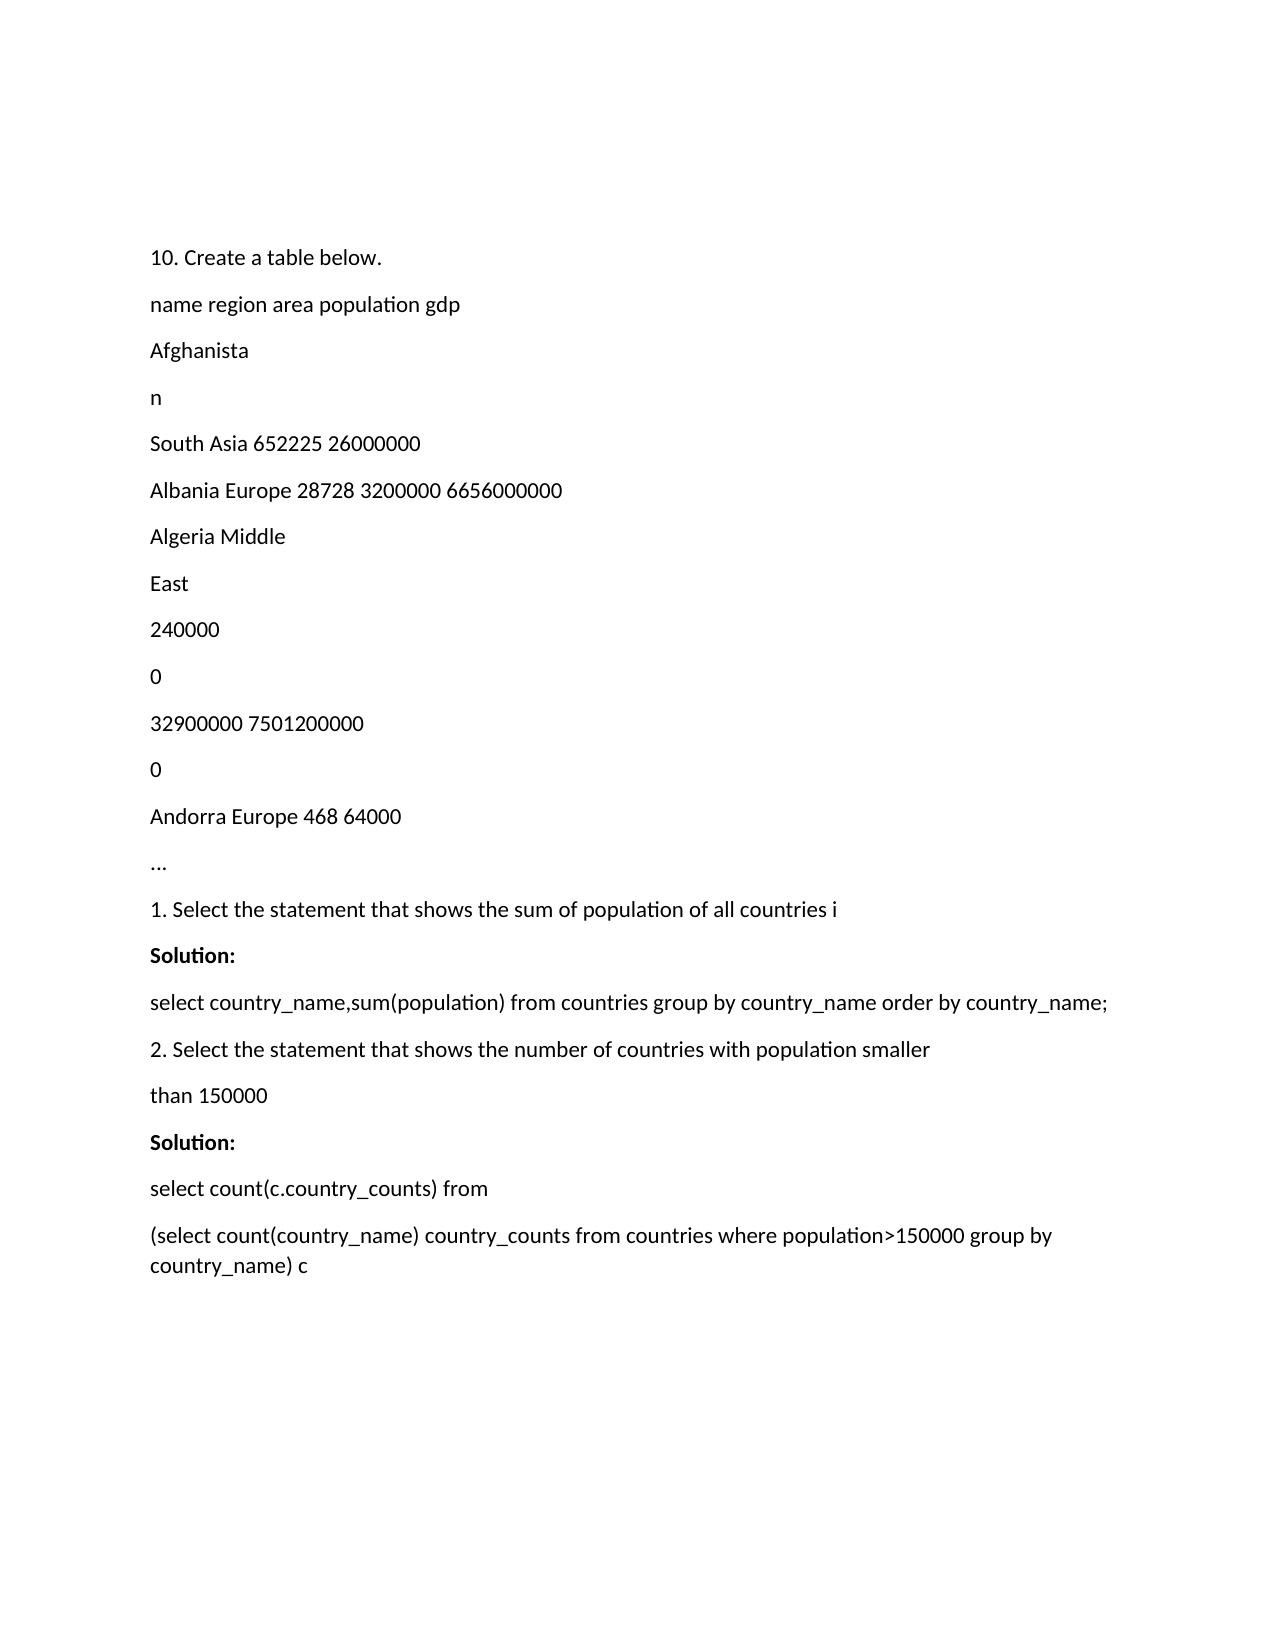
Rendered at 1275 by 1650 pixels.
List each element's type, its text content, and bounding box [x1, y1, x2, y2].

text Solution: [150, 1128, 1125, 1156]
text 1. Select the statement that shows the sum of population of all countries i [150, 895, 1125, 923]
text East [150, 569, 1125, 597]
text select count(c.country_counts) from [150, 1174, 1125, 1202]
text Andorra Europe 468 64000 [150, 802, 1125, 830]
text South Asia 652225 26000000 [150, 429, 1125, 457]
text 2. Select the statement that shows the number of countries with population smaller [150, 1035, 1125, 1063]
text 0 [150, 755, 1125, 783]
text ... [150, 848, 1125, 876]
text 32900000 7501200000 [150, 709, 1125, 737]
text name region area population gdp [150, 290, 1125, 318]
text n [150, 383, 1125, 411]
text Afghanista [150, 336, 1125, 364]
text 10. Create a table below. [150, 243, 1125, 271]
text Solution: [150, 942, 1125, 969]
text Albania Europe 28728 3200000 6656000000 [150, 476, 1125, 504]
text select country_name,sum(population) from countries group by country_name order by country_name; [150, 988, 1125, 1016]
text (select count(country_name) country_counts from countries where population>150000 group by country_name) c [150, 1221, 1125, 1279]
text Algeria Middle [150, 522, 1125, 551]
text 0 [150, 662, 1125, 690]
text 240000 [150, 616, 1125, 644]
text than 150000 [150, 1081, 1125, 1109]
